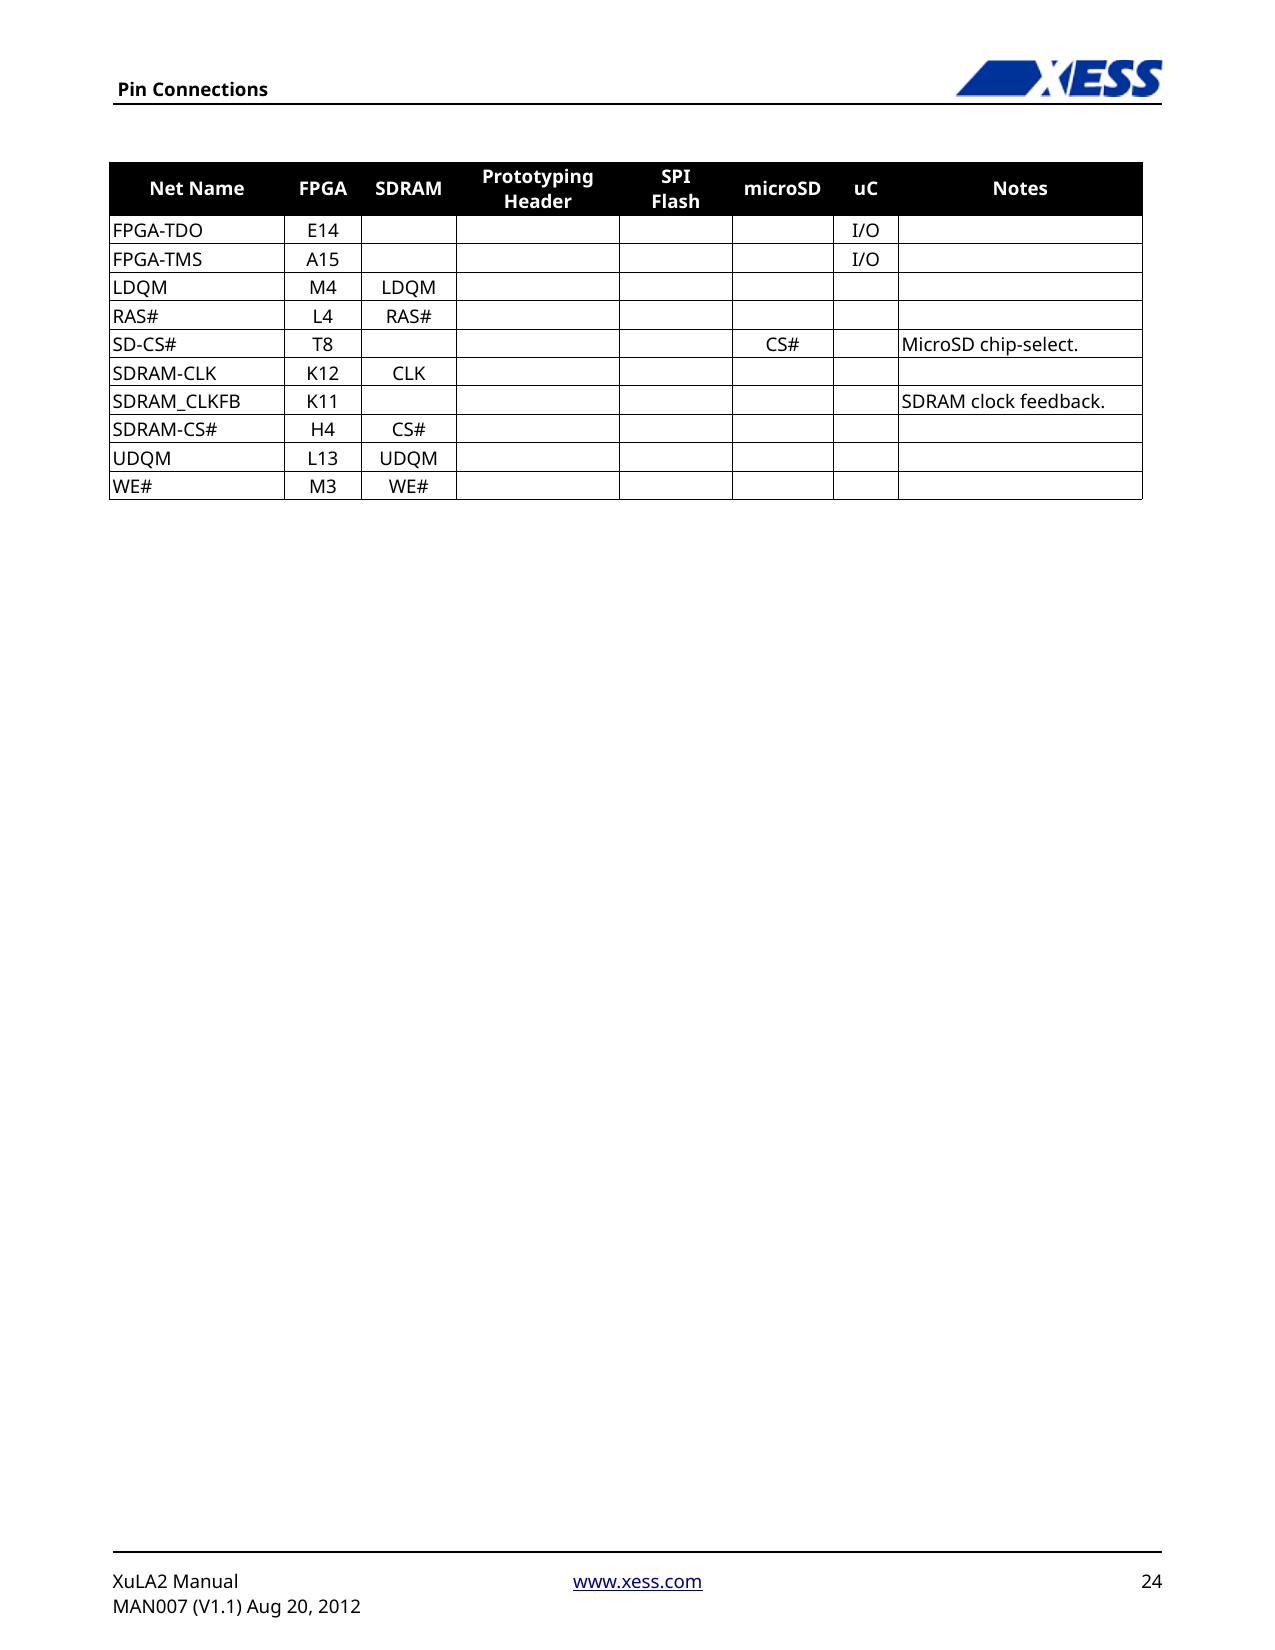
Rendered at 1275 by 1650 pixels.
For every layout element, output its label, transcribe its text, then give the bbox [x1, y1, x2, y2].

table_header SPI Flash [620, 163, 732, 215]
table_cell [457, 244, 619, 272]
table_header SDRAM [362, 163, 456, 215]
table_cell [620, 244, 732, 272]
table_cell [834, 301, 898, 328]
table_cell LDQM [362, 273, 456, 300]
table_cell I/O [834, 244, 898, 272]
table_cell [457, 443, 619, 471]
table_cell I/O [834, 216, 898, 243]
table_cell FPGA-TMS [110, 244, 284, 272]
table_cell [899, 415, 1142, 442]
table_cell [457, 216, 619, 243]
table_cell [834, 472, 898, 499]
table_header Notes [899, 163, 1142, 215]
picture [955, 60, 1163, 97]
table_cell L13 [285, 443, 361, 471]
table_header uC [834, 163, 898, 215]
table_cell [899, 301, 1142, 328]
table_cell [834, 415, 898, 442]
table_cell [899, 244, 1142, 272]
table_cell [834, 386, 898, 414]
table_cell RAS# [110, 301, 284, 328]
table_cell A15 [285, 244, 361, 272]
table_header microSD [733, 163, 833, 215]
table_header Net Name [110, 163, 284, 215]
table_cell SDRAM-CLK [110, 358, 284, 385]
table_cell [899, 443, 1142, 471]
table_cell M4 [285, 273, 361, 300]
table_cell [834, 358, 898, 385]
table_cell LDQM [110, 273, 284, 300]
table_cell [733, 301, 833, 328]
table_cell [620, 358, 732, 385]
table_cell UDQM [362, 443, 456, 471]
table_cell [620, 301, 732, 328]
table_cell CS# [362, 415, 456, 442]
table_cell UDQM [110, 443, 284, 471]
table_cell [899, 273, 1142, 300]
table_cell [620, 415, 732, 442]
table_cell [834, 273, 898, 300]
table_cell K11 [285, 386, 361, 414]
table_cell [733, 358, 833, 385]
table_cell MicroSD chip-select. [899, 330, 1142, 357]
table_cell [457, 358, 619, 385]
table_cell K12 [285, 358, 361, 385]
table_cell [362, 386, 456, 414]
table_cell [899, 216, 1142, 243]
table_cell CLK [362, 358, 456, 385]
table_cell WE# [362, 472, 456, 499]
table_cell WE# [110, 472, 284, 499]
table_cell [620, 386, 732, 414]
table_cell [899, 472, 1142, 499]
table_cell [733, 273, 833, 300]
table_cell [362, 216, 456, 243]
table_cell SDRAM_CLKFB [110, 386, 284, 414]
table_cell T8 [285, 330, 361, 357]
table_cell [834, 443, 898, 471]
table_header Prototyping Header [457, 163, 619, 215]
table_cell [620, 472, 732, 499]
table_cell [457, 472, 619, 499]
table_cell [620, 443, 732, 471]
table_header FPGA [285, 163, 361, 215]
table_cell RAS# [362, 301, 456, 328]
table_cell M3 [285, 472, 361, 499]
table_cell H4 [285, 415, 361, 442]
table_cell [457, 386, 619, 414]
table_cell [733, 386, 833, 414]
table_cell [620, 330, 732, 357]
table_cell SDRAM-CS# [110, 415, 284, 442]
table_cell [457, 273, 619, 300]
table_cell [620, 273, 732, 300]
table_cell SDRAM clock feedback. [899, 386, 1142, 414]
table_cell [733, 216, 833, 243]
table_cell [733, 472, 833, 499]
table_cell [733, 443, 833, 471]
table_cell [733, 415, 833, 442]
table_cell [362, 244, 456, 272]
table_cell CS# [733, 330, 833, 357]
table_cell [362, 330, 456, 357]
table_cell E14 [285, 216, 361, 243]
table_cell [899, 358, 1142, 385]
table_cell [457, 301, 619, 328]
table_cell FPGA-TDO [110, 216, 284, 243]
table_cell [733, 244, 833, 272]
table_cell L4 [285, 301, 361, 328]
table_cell [457, 330, 619, 357]
table_cell [620, 216, 732, 243]
table_cell SD-CS# [110, 330, 284, 357]
table_cell [834, 330, 898, 357]
table_cell [457, 415, 619, 442]
